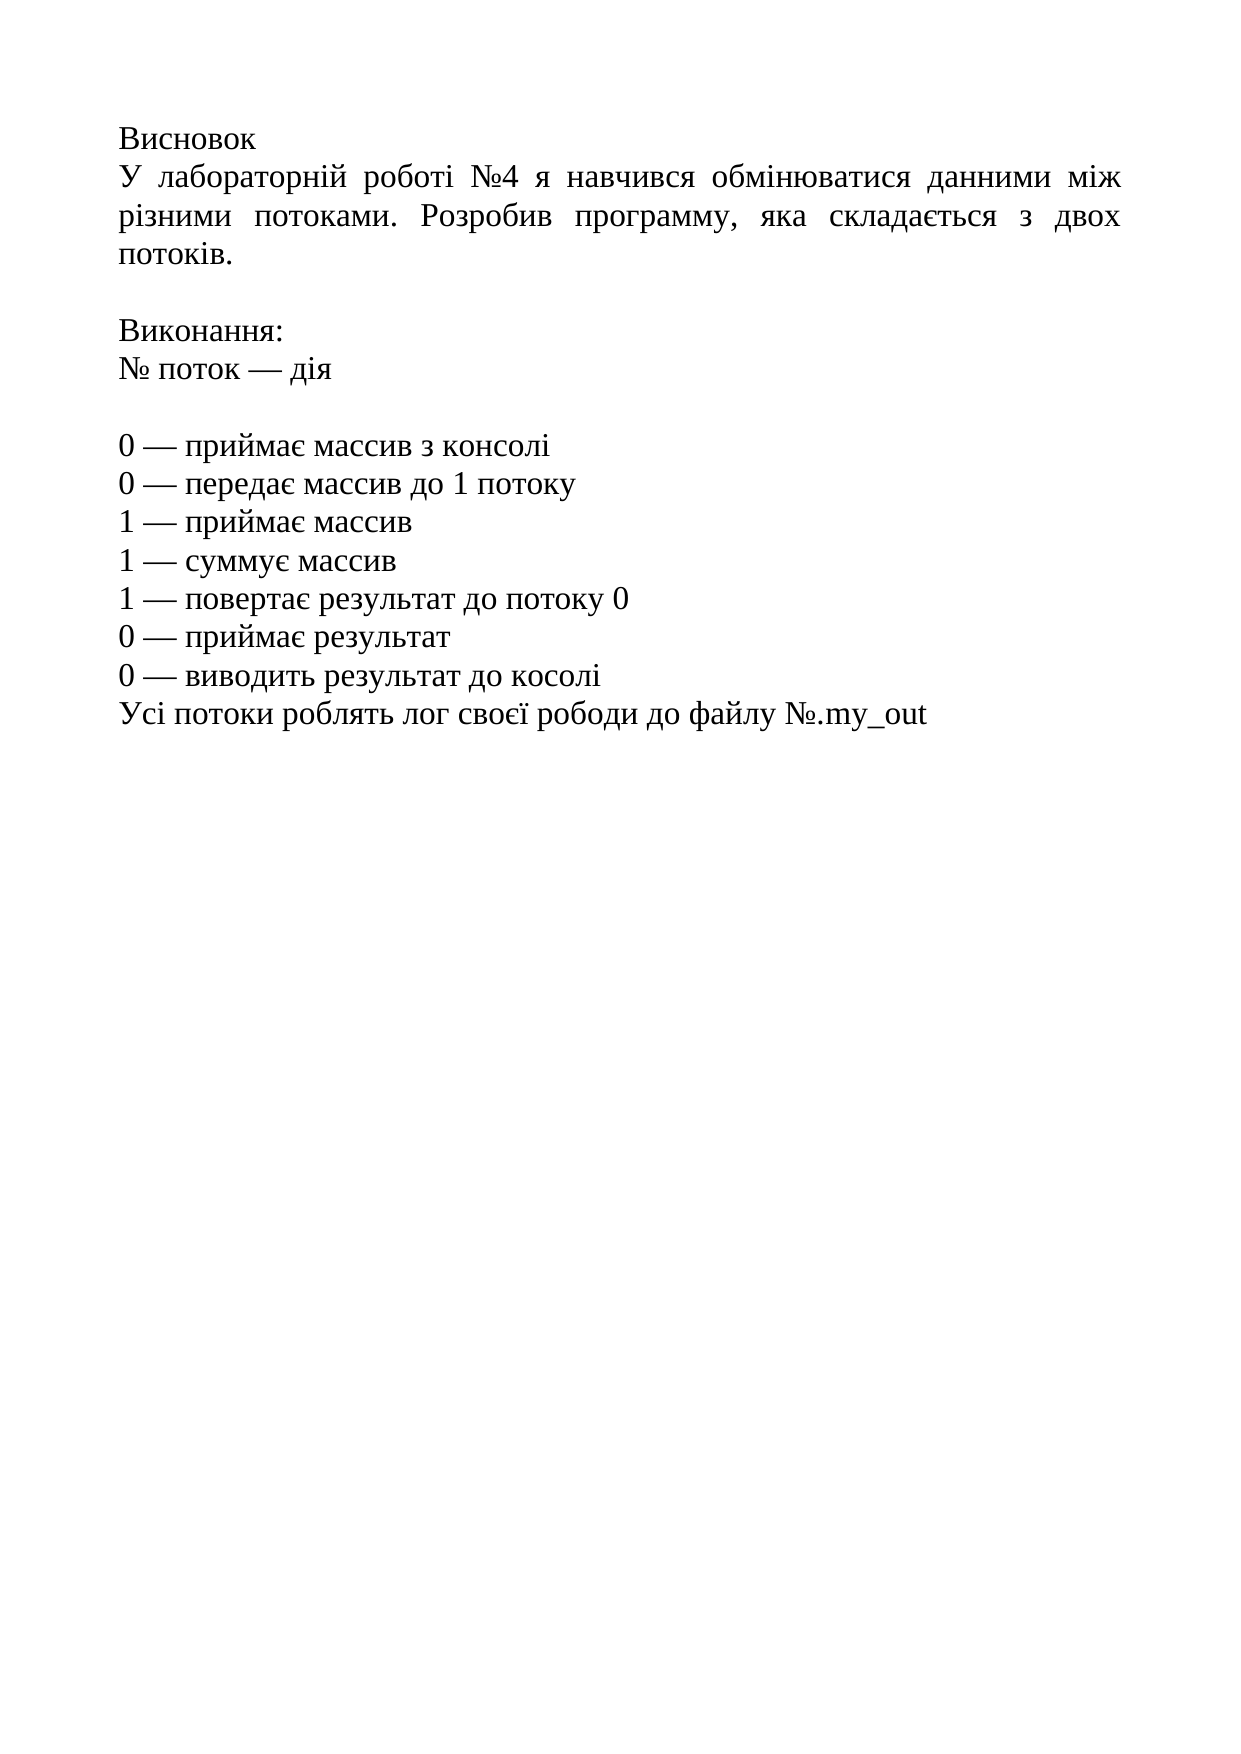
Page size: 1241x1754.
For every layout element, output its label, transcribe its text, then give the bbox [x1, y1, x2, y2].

text 0 — виводить результат до косолі [118, 655, 1122, 693]
text 1 — суммує массив [118, 540, 1122, 578]
text Висновок [118, 118, 1122, 156]
text У лабораторній роботі №4 я навчився обмінюватися данними між різними потоками. Розробив программу, яка складається з двох потоків. [118, 156, 1122, 271]
text 0 — передає массив до 1 потоку [118, 463, 1122, 501]
text 0 — приймає результат [118, 616, 1122, 655]
text Усі потоки роблять лог своєї рободи до файлу №.my_out [118, 693, 1122, 731]
text 0 — приймає массив з консолі [118, 425, 1122, 463]
text 1 — приймає массив [118, 501, 1122, 540]
text Виконання: [118, 310, 1122, 348]
text 1 — повертає результат до потоку 0 [118, 578, 1122, 616]
text № поток — дія [118, 348, 1122, 386]
